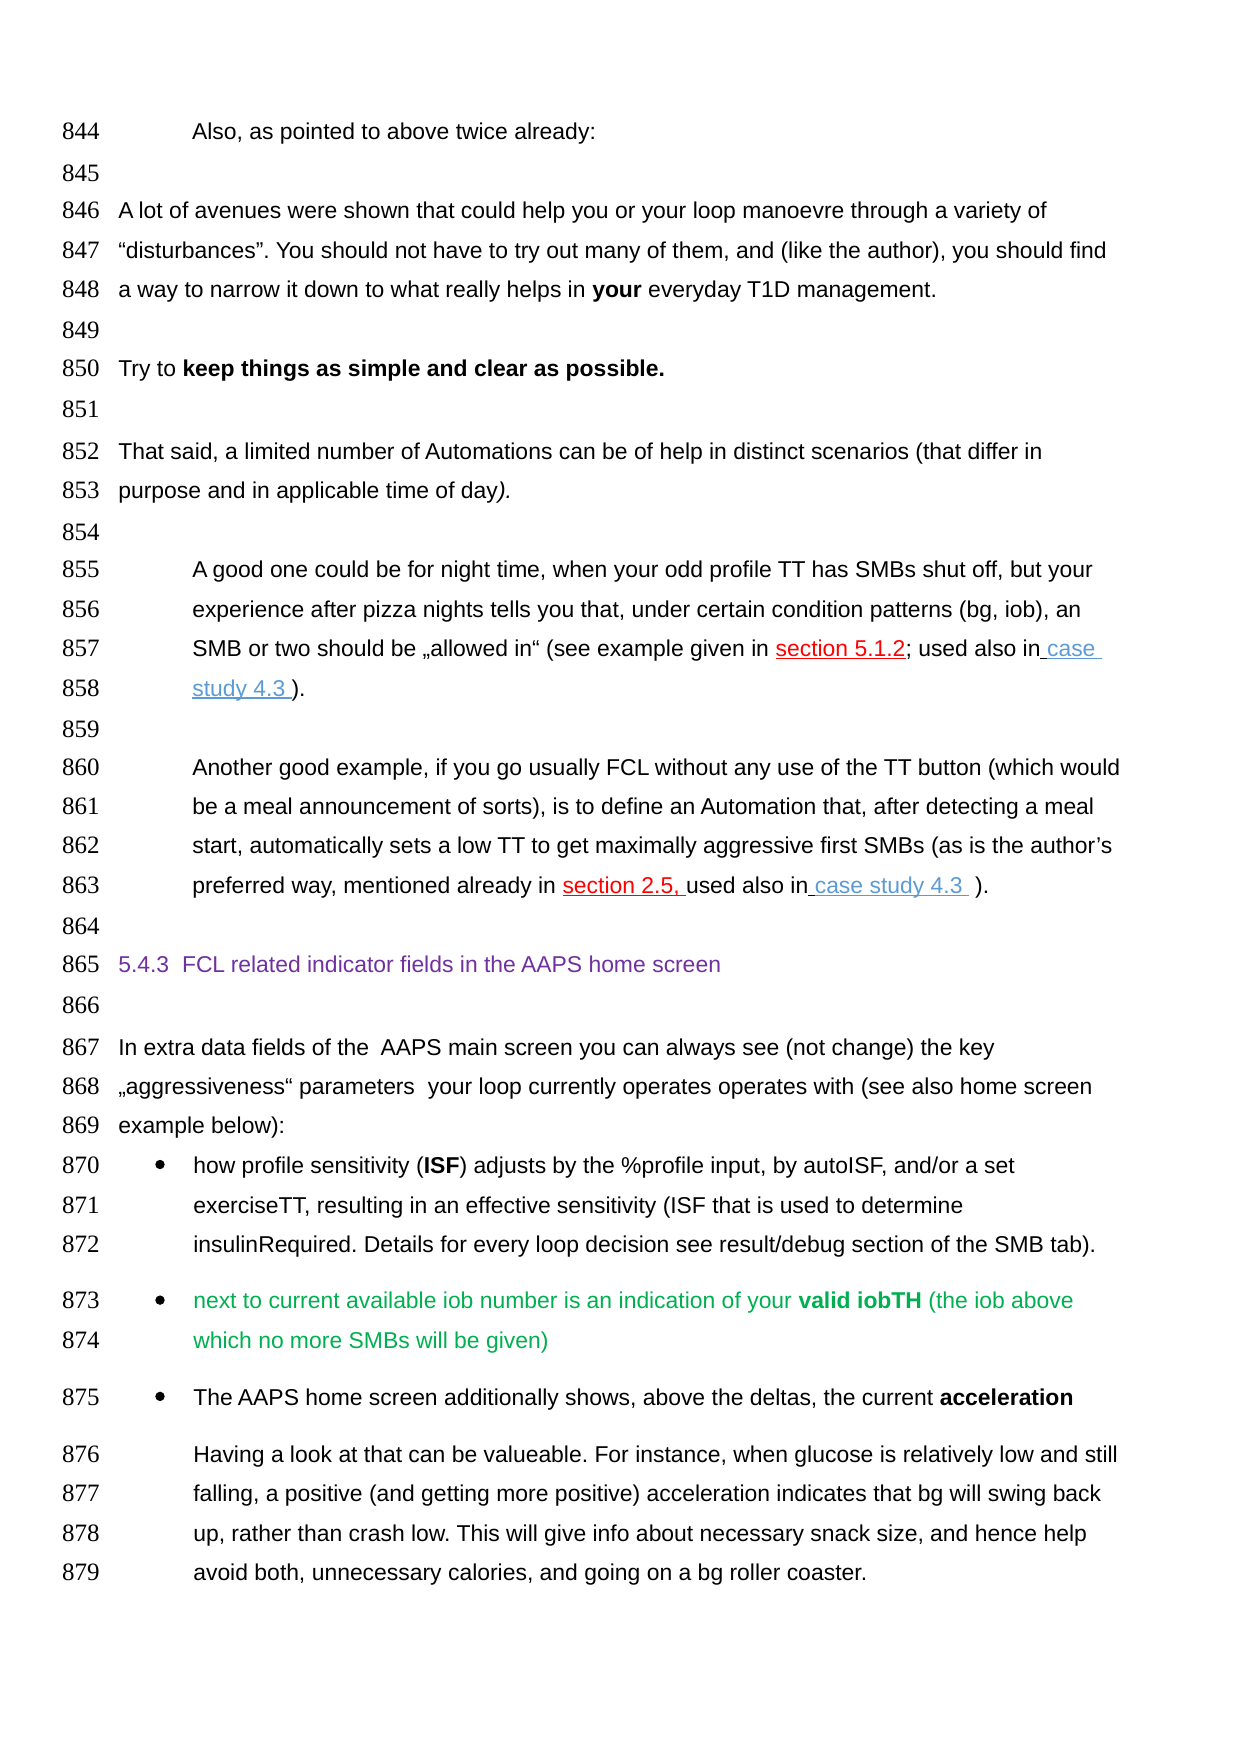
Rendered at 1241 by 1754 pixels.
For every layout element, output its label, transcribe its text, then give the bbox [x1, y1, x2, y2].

text Also, as pointed to above twice already: [192, 118, 1122, 144]
list The AAPS home screen additionally shows, above the deltas, the current acceleration [156, 1384, 1122, 1411]
text A lot of avenues were shown that could help you or your loop manoevre through a variety of “disturbances”. You should not have to try out many of them, and (like the author), you should find a way to narrow it down to what really helps in your everyday T1D management. [118, 197, 1122, 302]
text 5.4.3 FCL related indicator fields in the AAPS home screen [118, 951, 1122, 977]
text Try to keep things as simple and clear as possible. [118, 355, 1122, 381]
list how profile sensitivity (ISF) adjusts by the %profile input, by autoISF, and/or a set exerciseTT, resulting in an effective sensitivity (ISF that is used to determine insulinRequired. Details for every loop decision see result/debug section of the SMB tab). [156, 1152, 1122, 1258]
text That said, a limited number of Automations can be of help in distinct scenarios (that differ in purpose and in applicable time of day). [118, 438, 1122, 503]
text In extra data fields of the AAPS main screen you can always see (not change) the key „aggressiveness“ parameters your loop currently operates operates with (see also home screen example below): [118, 1033, 1122, 1139]
text Another good example, if you go usually FCL without any use of the TT button (which would be a meal announcement of sorts), is to define an Automation that, after detecting a meal start, automatically sets a low TT to get maximally aggressive first SMBs (as is the author’s preferred way, mentioned already in section 2.5, used also in case study 4.3 ). [192, 753, 1122, 898]
list next to current available iob number is an indication of your valid iobTH (the iob above which no more SMBs will be given) [156, 1287, 1122, 1354]
list Having a look at that can be valueable. For instance, when glucose is relatively low and still falling, a positive (and getting more positive) acceleration indicates that bg will swing back up, rather than crash low. This will give info about necessary snack size, and hence help avoid both, unnecessary calories, and going on a bg roller coaster. [193, 1441, 1122, 1585]
text A good one could be for night time, when your odd profile TT has SMBs shut off, but your experience after pizza nights tells you that, under certain condition patterns (bg, iob), an SMB or two should be „allowed in“ (see example given in section 5.1.2; used also in case study 4.3 ). [192, 556, 1122, 701]
